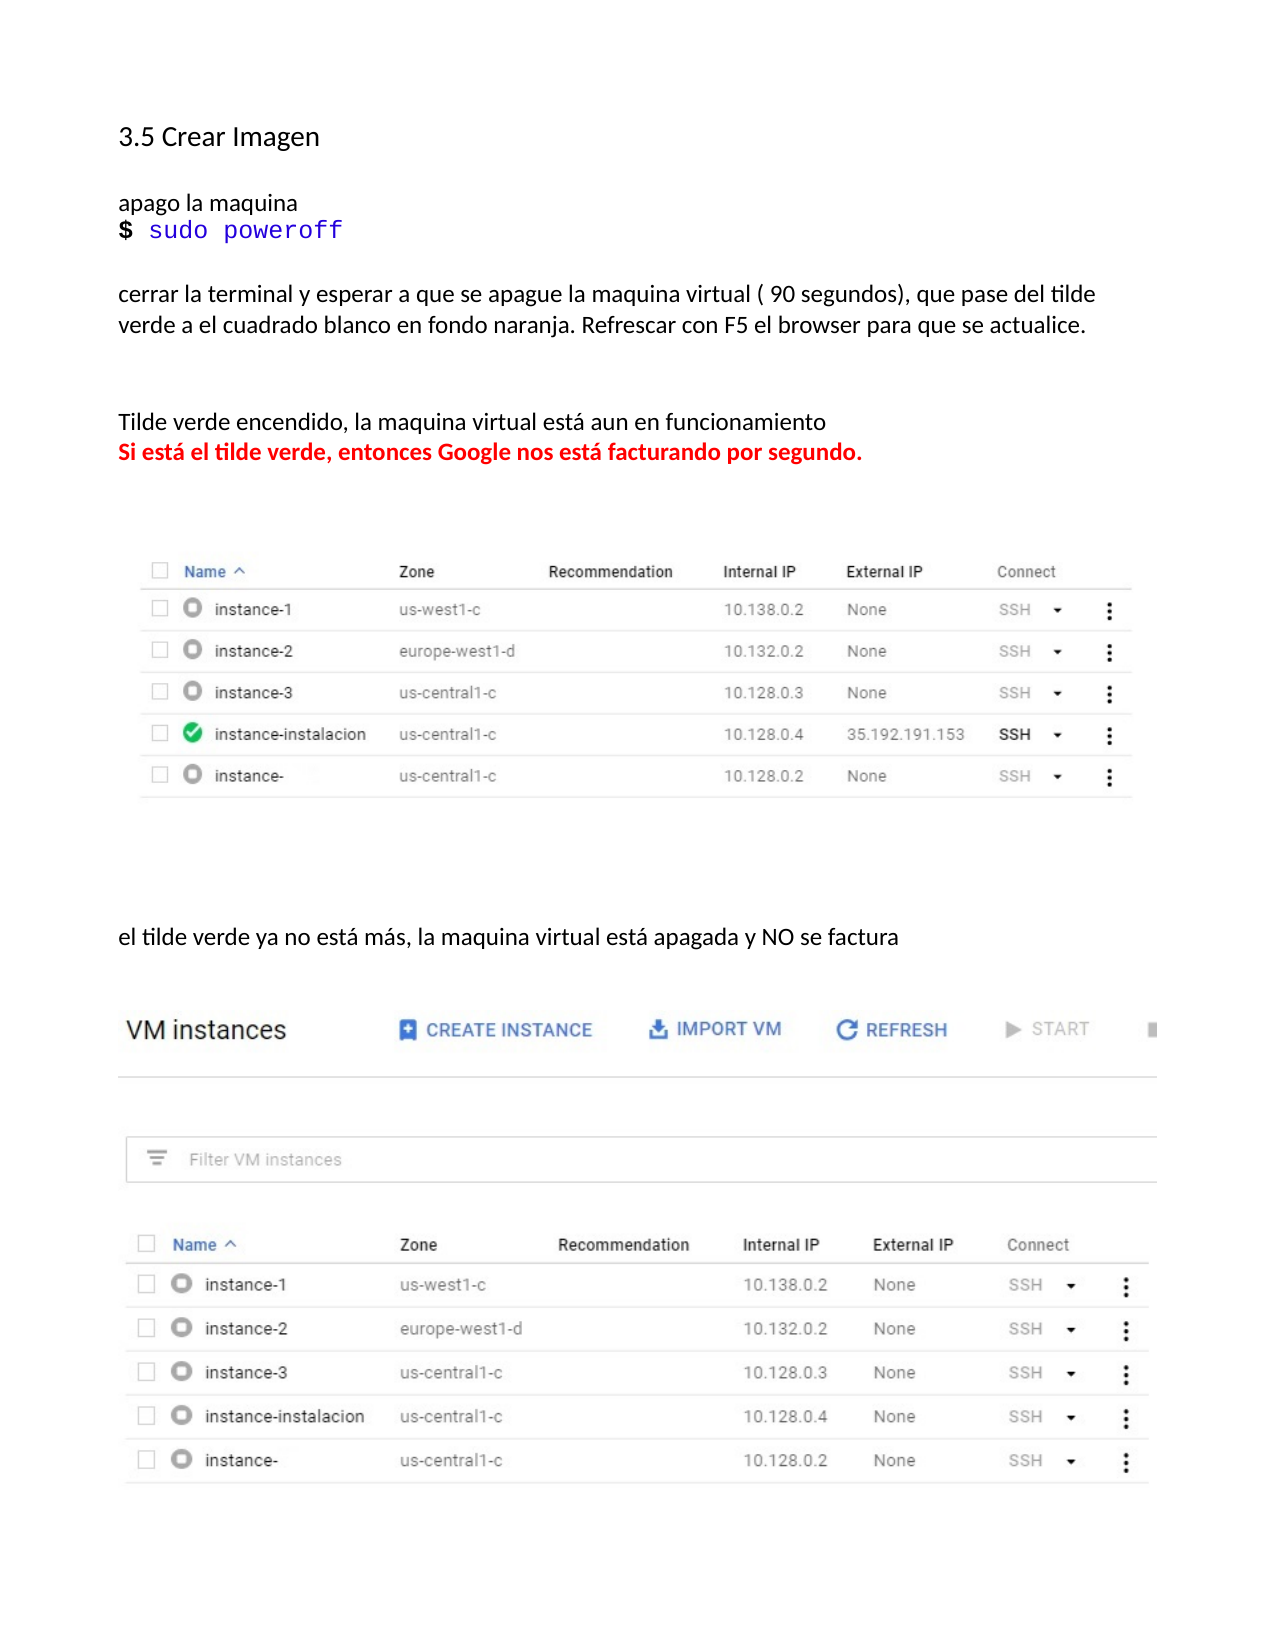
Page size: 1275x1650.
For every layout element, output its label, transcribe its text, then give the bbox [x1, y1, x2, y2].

text apago la maquina [118, 187, 1157, 217]
picture [118, 532, 1157, 822]
picture [118, 1010, 1157, 1497]
text el tilde verde ya no está más, la maquina virtual está apagada y NO se factura [118, 921, 1157, 951]
text 3.5 Crear Imagen [118, 118, 1157, 154]
text cerrar la terminal y esperar a que se apague la maquina virtual ( 90 segundos), que pase del tilde verde a el cuadrado blanco en fondo naranja. Refrescar con F5 el browser para que se actualice. [118, 279, 1157, 340]
text Si está el tilde verde, entonces Google nos está facturando por segundo. [118, 436, 1157, 467]
text Tilde verde encendido, la maquina virtual está aun en funcionamiento [118, 406, 1157, 436]
text $ sudo poweroff [118, 217, 1157, 246]
